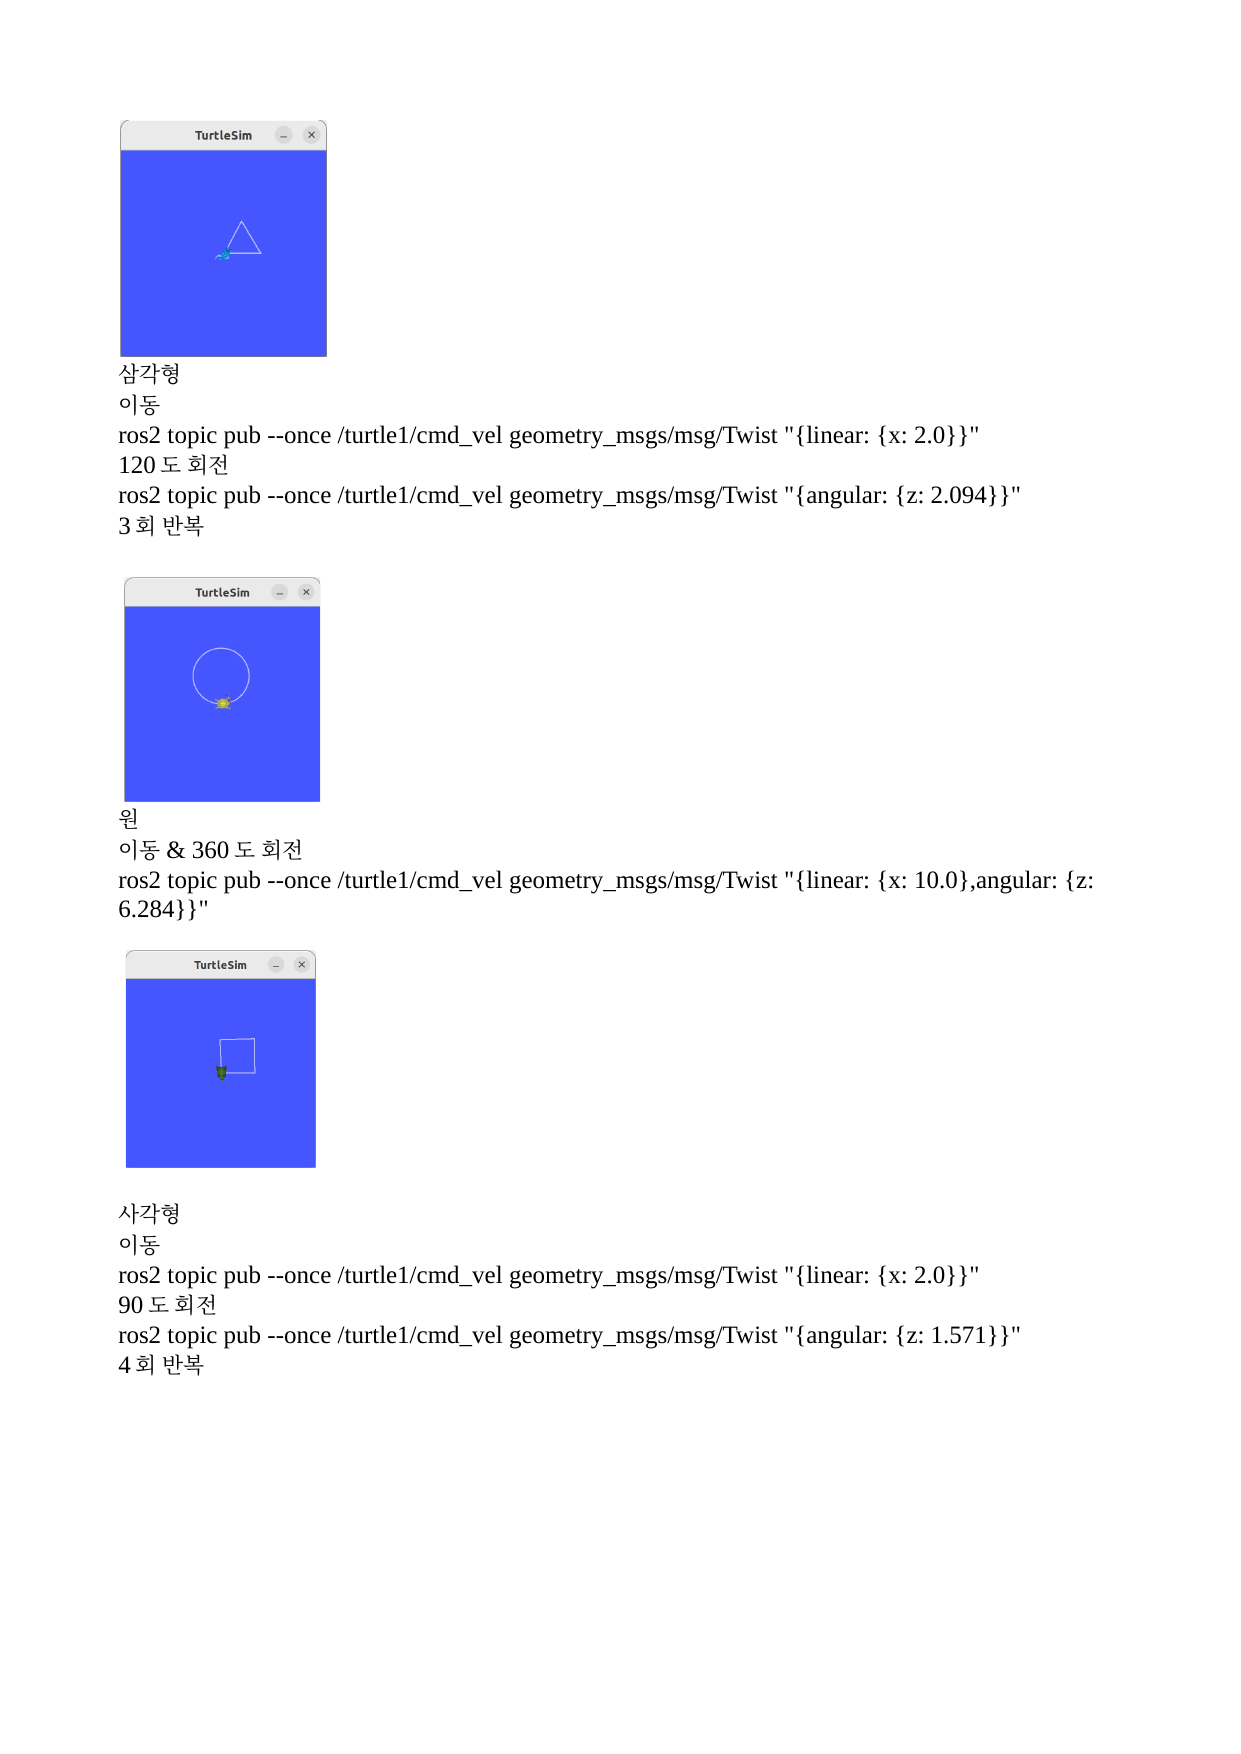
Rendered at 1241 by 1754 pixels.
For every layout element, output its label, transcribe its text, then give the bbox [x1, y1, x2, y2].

text 4회 반복 [118, 1349, 1122, 1380]
text 120도 회전 [118, 449, 1122, 480]
text ros2 topic pub --once /turtle1/cmd_vel geometry_msgs/msg/Twist "{linear: {x: 2.0}}" [118, 1260, 1122, 1288]
picture [124, 577, 321, 802]
text ros2 topic pub --once /turtle1/cmd_vel geometry_msgs/msg/Twist "{linear: {x: 10.0},angular: {z: 6.284}}" [118, 865, 1122, 922]
text 이동 & 360도 회전 [118, 833, 1122, 865]
text ros2 topic pub --once /turtle1/cmd_vel geometry_msgs/msg/Twist "{angular: {z: 2.094}}" [118, 480, 1122, 509]
text 이동 [118, 388, 1122, 420]
text ros2 topic pub --once /turtle1/cmd_vel geometry_msgs/msg/Twist "{linear: {x: 2.0}}" [118, 420, 1122, 449]
text 이동 [118, 1228, 1122, 1260]
picture [125, 950, 316, 1168]
text 삼각형 [118, 118, 1122, 388]
text ros2 topic pub --once /turtle1/cmd_vel geometry_msgs/msg/Twist "{angular: {z: 1.571}}" [118, 1320, 1122, 1349]
text 사각형 [118, 1197, 1122, 1228]
text 90도 회전 [118, 1288, 1122, 1320]
picture [120, 120, 327, 357]
text 3회 반복 [118, 509, 1122, 540]
text 원 [118, 569, 1122, 833]
